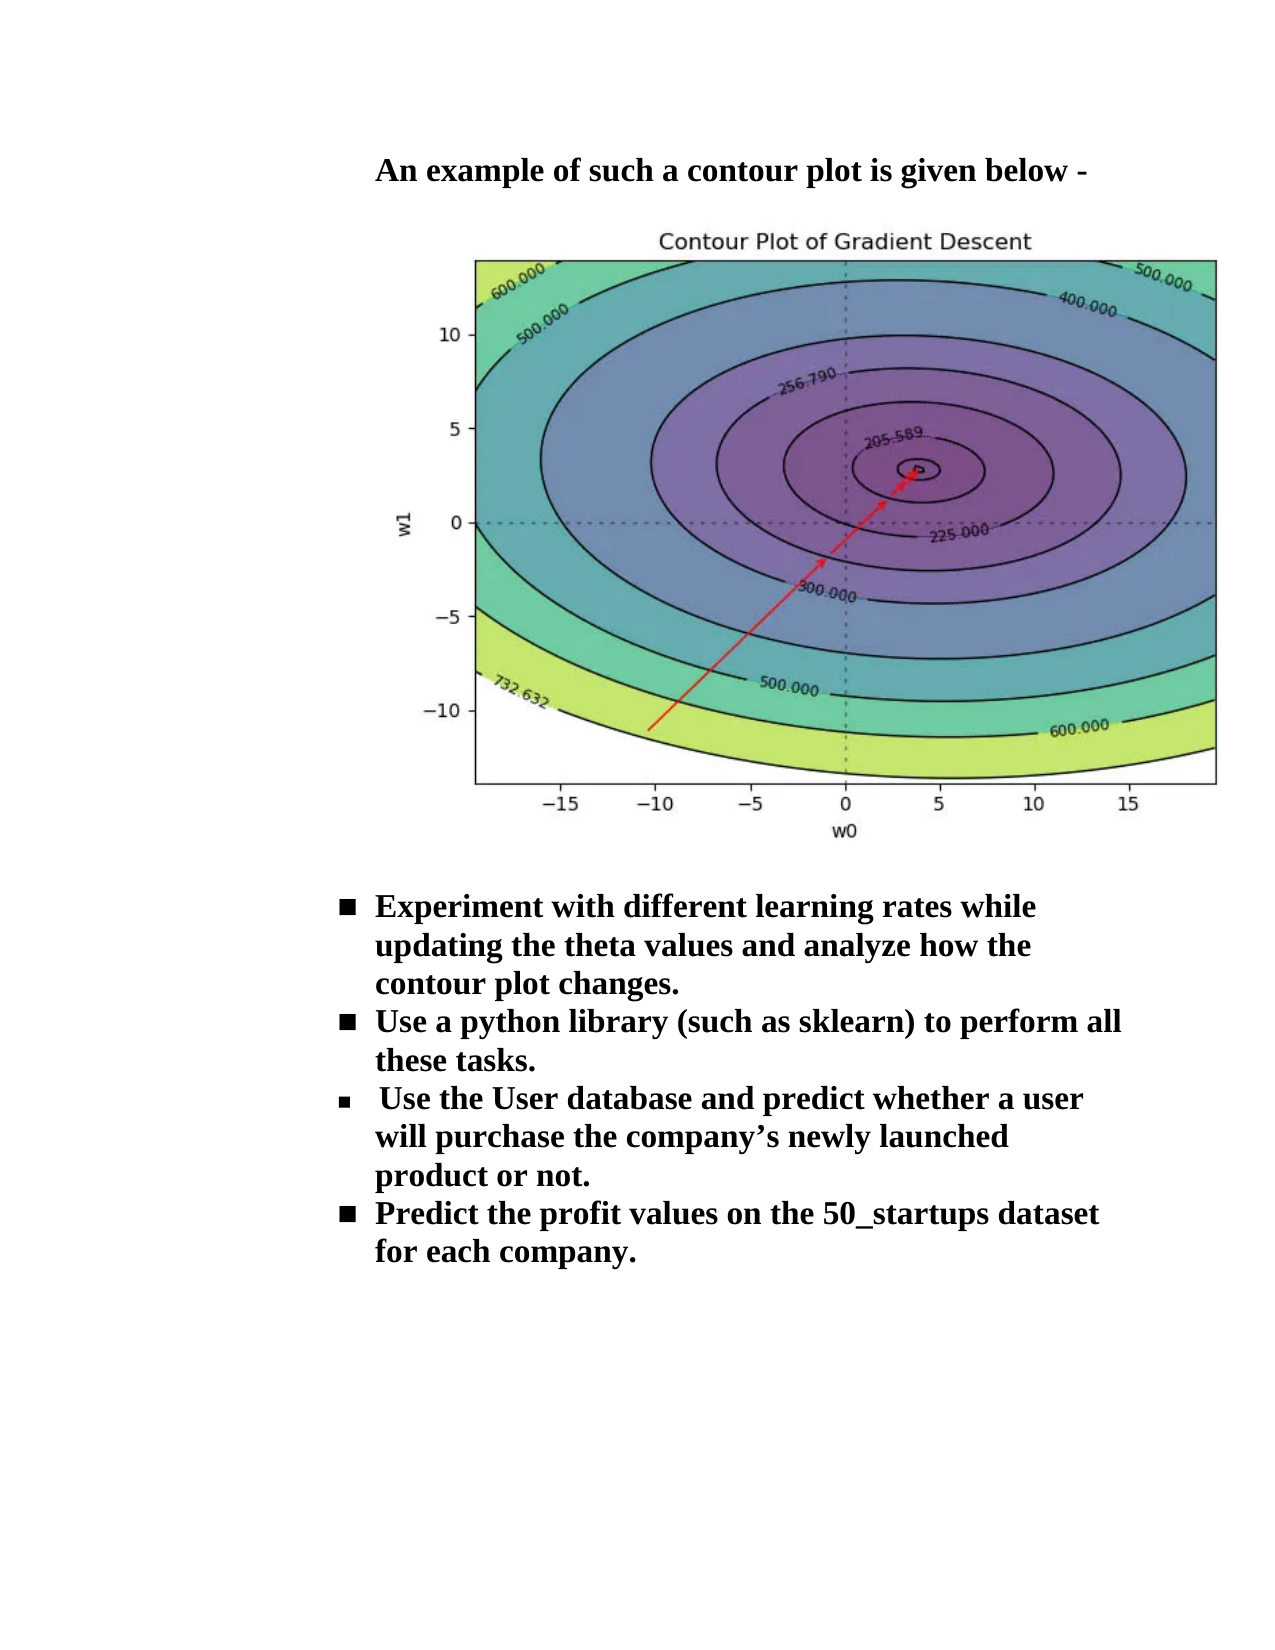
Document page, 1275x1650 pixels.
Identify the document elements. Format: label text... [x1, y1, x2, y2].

list Experiment with different learning rates while updating the theta values and analyze how the contour plot changes. [337, 887, 1125, 1002]
list Use a python library (such as sklearn) to perform all these tasks. [337, 1002, 1125, 1078]
list Predict the profit values on the 50_startups dataset for each company. [337, 1193, 1125, 1270]
text An example of such a contour plot is given below - [375, 150, 1125, 188]
picture [375, 213, 1240, 862]
list Use the User database and predict whether a user will purchase the company’s newly launched product or not. [337, 1078, 1125, 1193]
